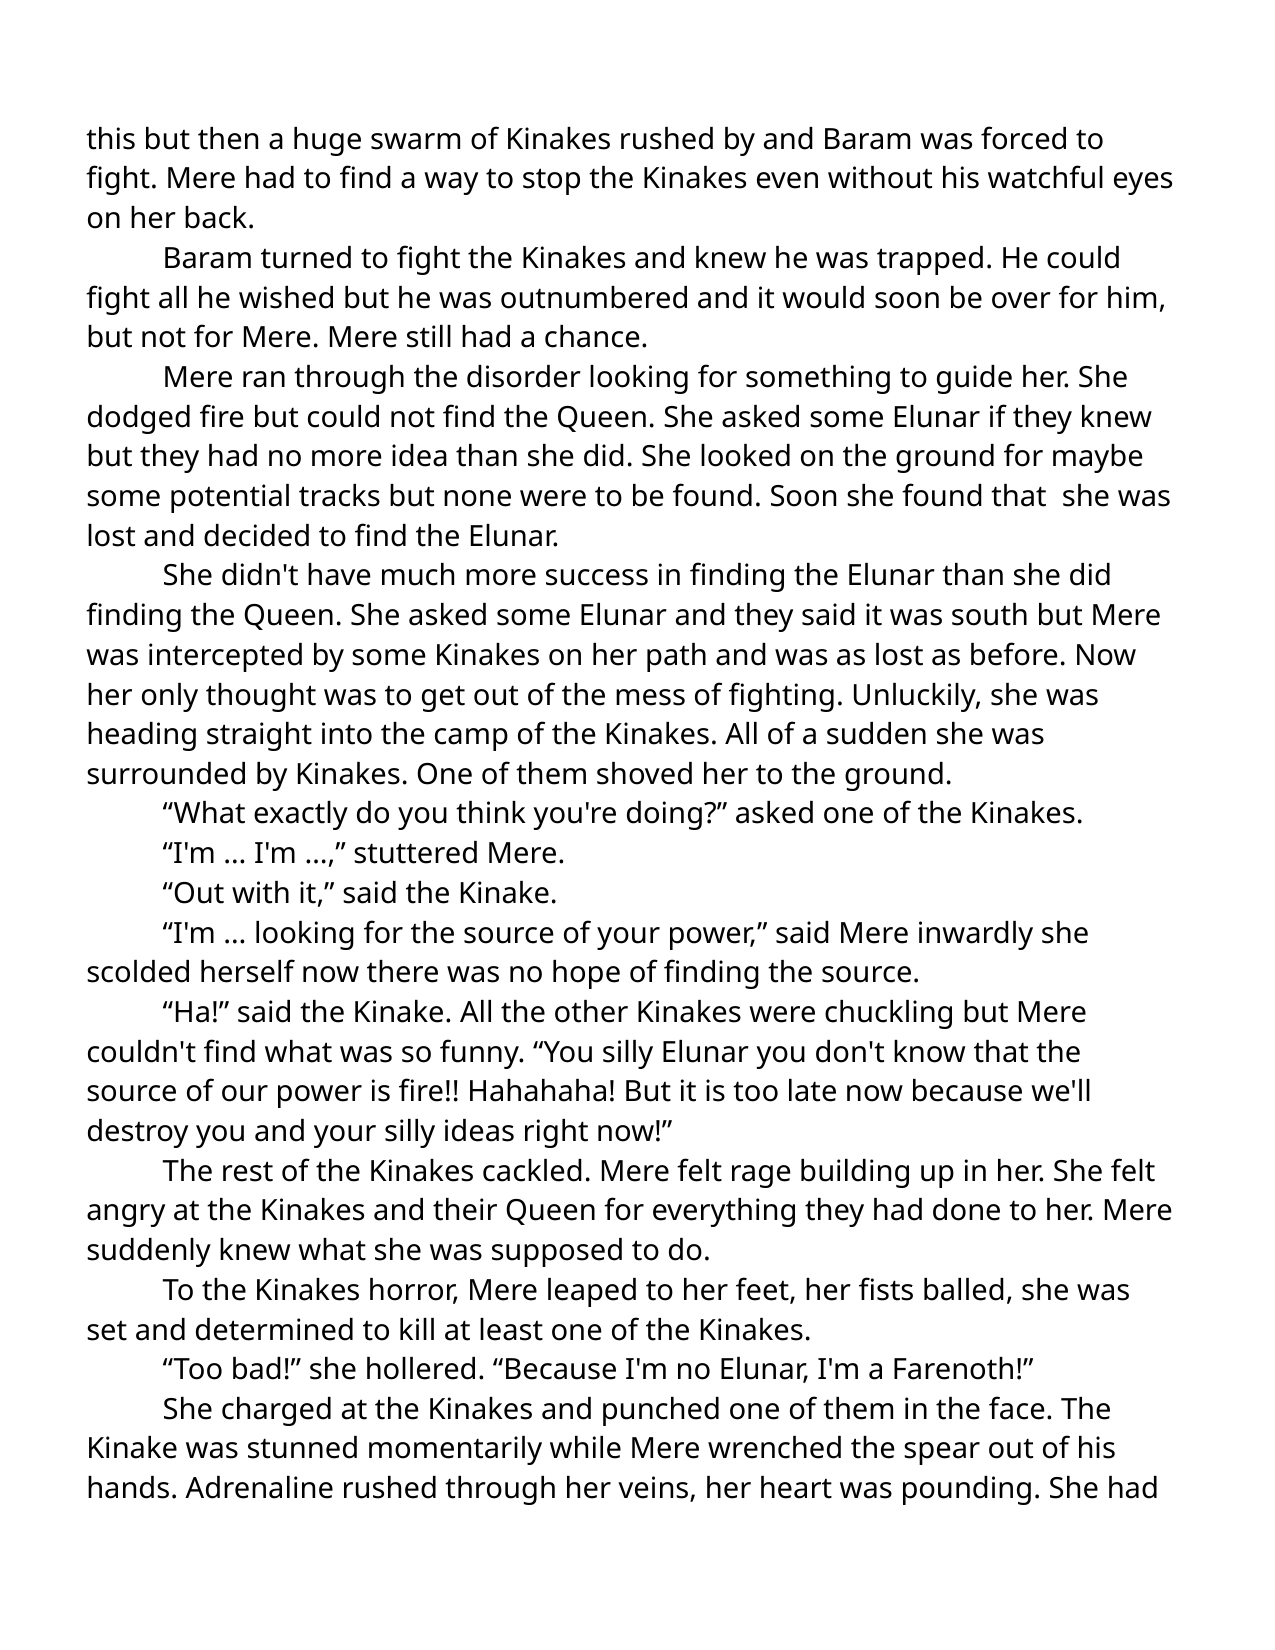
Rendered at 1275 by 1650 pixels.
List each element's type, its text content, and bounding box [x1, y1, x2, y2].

text “Ha!” said the Kinake. All the other Kinakes were chuckling but Mere couldn't find what was so funny. “You silly Elunar you don't know that the source of our power is fire!! Hahahaha! But it is too late now because we'll destroy you and your silly ideas right now!” [86, 991, 1177, 1150]
text The rest of the Kinakes cackled. Mere felt rage building up in her. She felt angry at the Kinakes and their Queen for everything they had done to her. Mere suddenly knew what she was supposed to do. [86, 1150, 1177, 1269]
text “Out with it,” said the Kinake. [86, 872, 1177, 912]
text “I'm … I'm …,” stuttered Mere. [86, 832, 1177, 872]
text this but then a huge swarm of Kinakes rushed by and Baram was forced to fight. Mere had to find a way to stop the Kinakes even without his watchful eyes on her back. [86, 118, 1177, 237]
text “I'm … looking for the source of your power,” said Mere inwardly she scolded herself now there was no hope of finding the source. [86, 912, 1177, 991]
text “Too bad!” she hollered. “Because I'm no Elunar, I'm a Farenoth!” [86, 1348, 1177, 1388]
text Mere ran through the disorder looking for something to guide her. She dodged fire but could not find the Queen. She asked some Elunar if they knew but they had no more idea than she did. She looked on the ground for maybe some potential tracks but none were to be found. Soon she found that she was lost and decided to find the Elunar. [86, 356, 1177, 555]
text To the Kinakes horror, Mere leaped to her feet, her fists balled, she was set and determined to kill at least one of the Kinakes. [86, 1269, 1177, 1348]
text “What exactly do you think you're doing?” asked one of the Kinakes. [86, 793, 1177, 832]
text She didn't have much more success in finding the Elunar than she did finding the Queen. She asked some Elunar and they said it was south but Mere was intercepted by some Kinakes on her path and was as lost as before. Now her only thought was to get out of the mess of fighting. Unluckily, she was heading straight into the camp of the Kinakes. All of a sudden she was surrounded by Kinakes. One of them shoved her to the ground. [86, 555, 1177, 793]
text She charged at the Kinakes and punched one of them in the face. The Kinake was stunned momentarily while Mere wrenched the spear out of his hands. Adrenaline rushed through her veins, her heart was pounding. She had [86, 1388, 1177, 1507]
text Baram turned to fight the Kinakes and knew he was trapped. He could fight all he wished but he was outnumbered and it would soon be over for him, but not for Mere. Mere still had a chance. [86, 237, 1177, 356]
